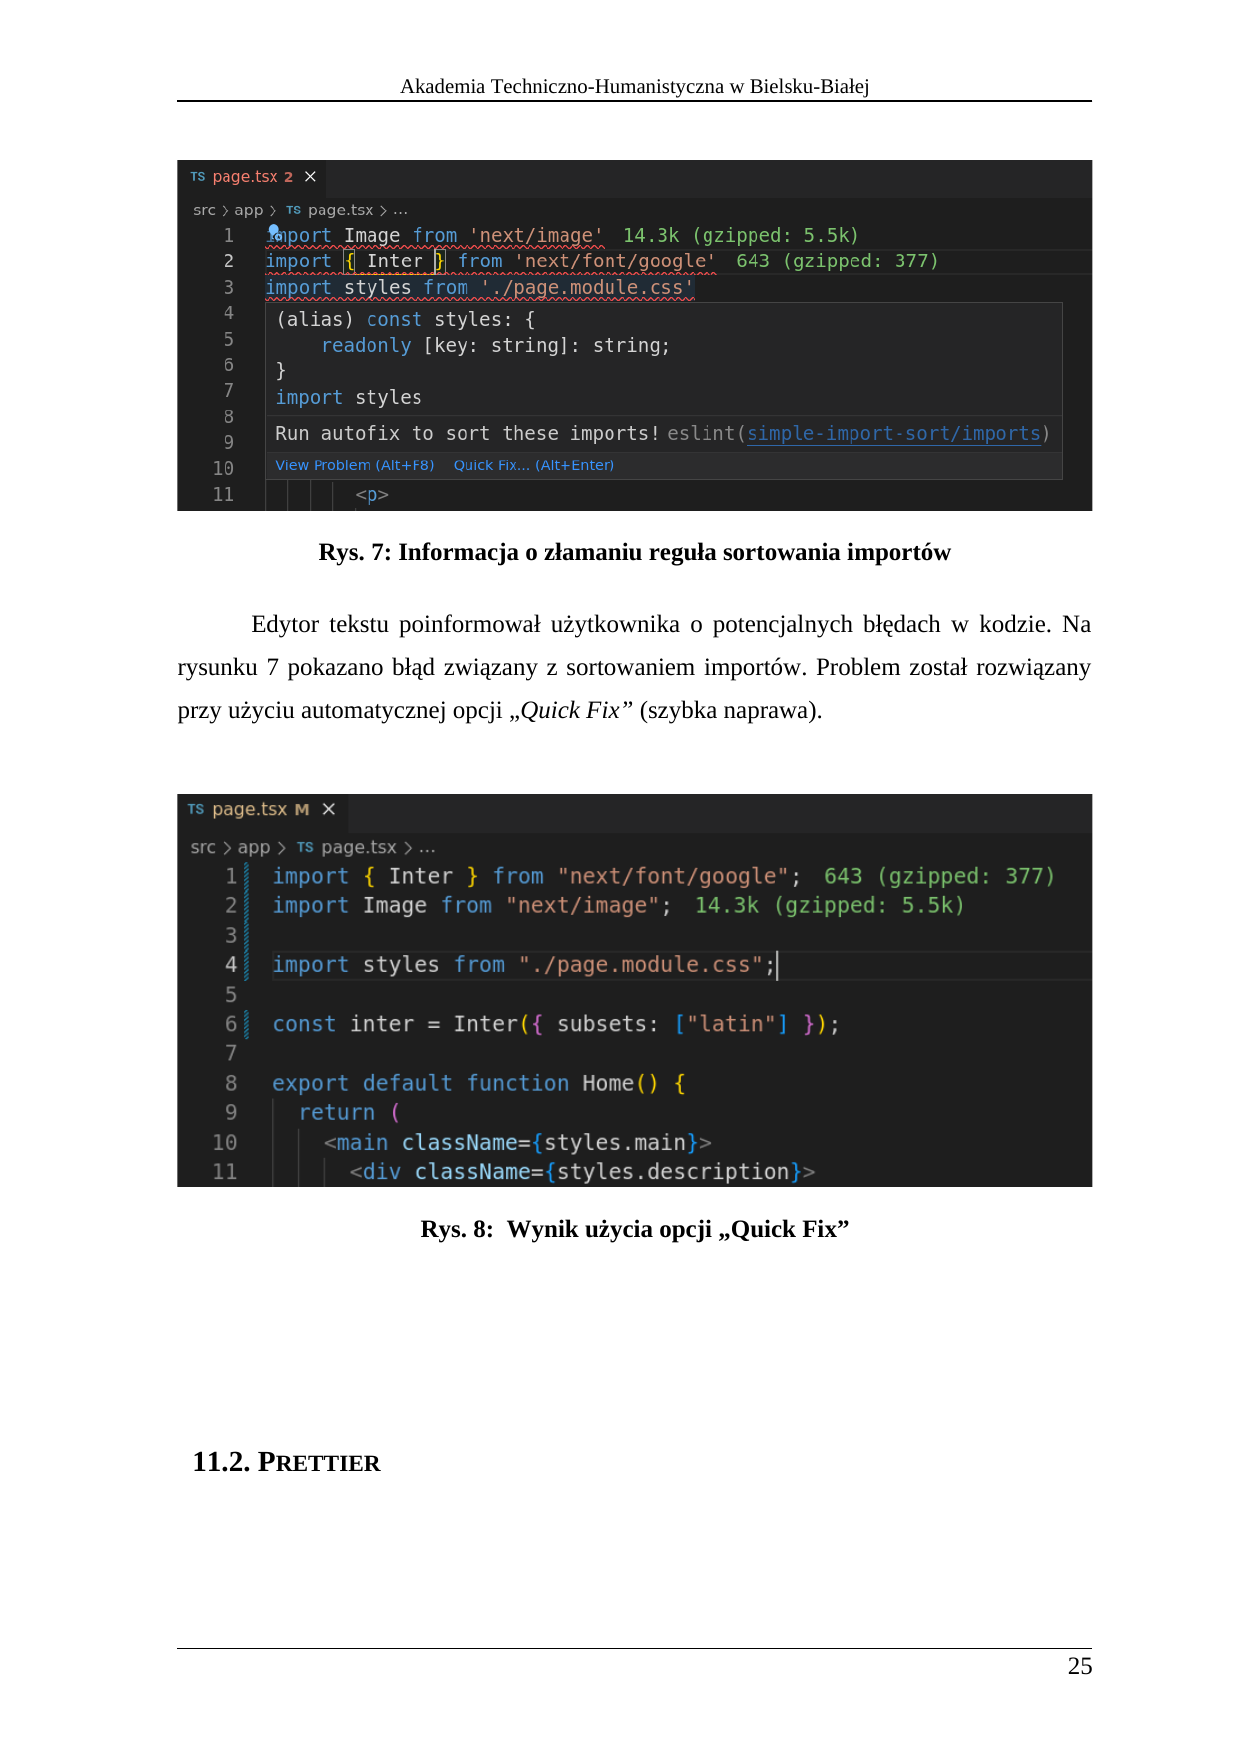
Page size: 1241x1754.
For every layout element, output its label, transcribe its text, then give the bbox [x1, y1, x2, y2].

text Edytor tekstu poinformował użytkownika o potencjalnych błędach w kodzie. Na rysunku 7 pokazano błąd związany z sortowaniem importów. Problem został rozwiązany przy użyciu automatycznej opcji „Quick Fix” (szybka naprawa). [177, 609, 1092, 724]
picture [177, 160, 1093, 511]
text Rys. 7: Informacja o złamaniu reguła sortowania importów [177, 511, 1092, 566]
subtitle Prettier [192, 1444, 1092, 1477]
picture [177, 794, 1093, 1187]
text Rys. 8: Wynik użycia opcji „Quick Fix” [177, 1187, 1092, 1242]
